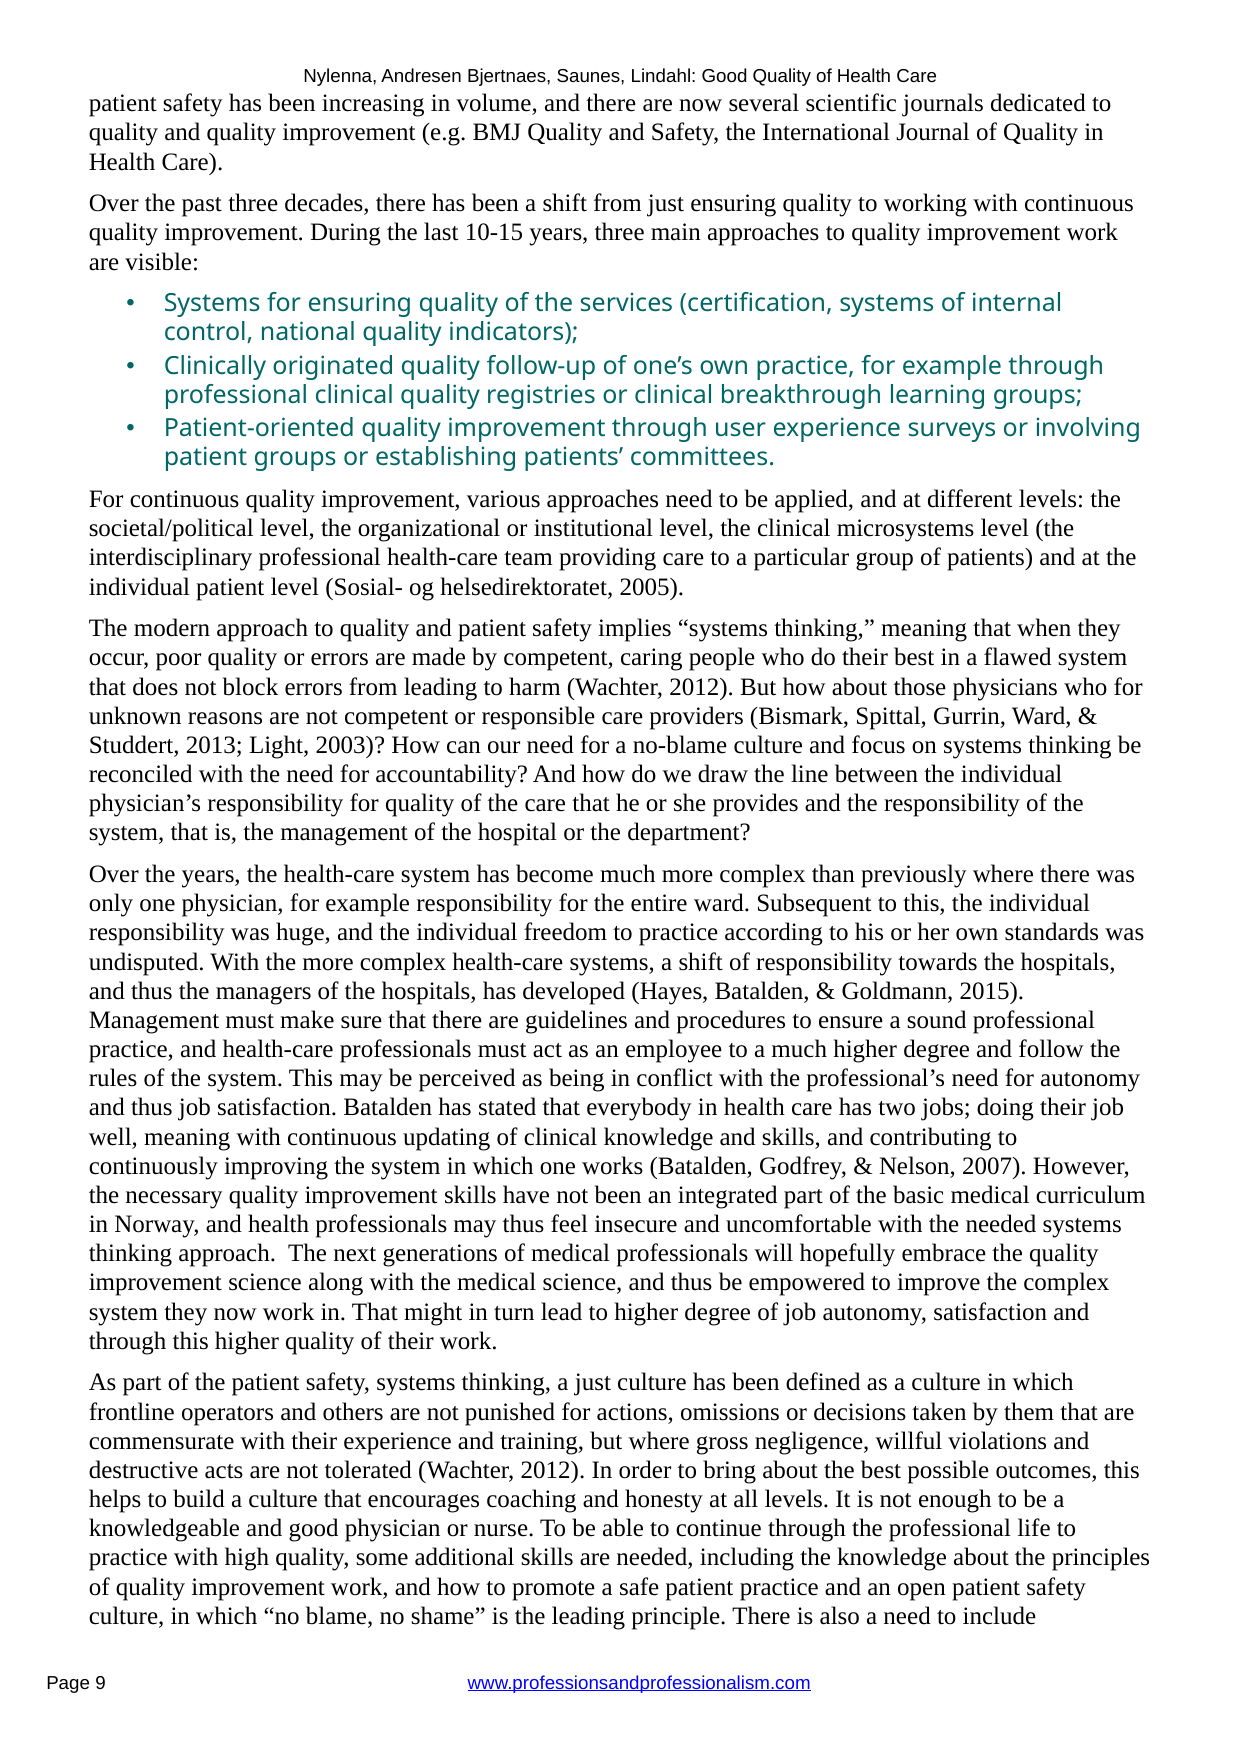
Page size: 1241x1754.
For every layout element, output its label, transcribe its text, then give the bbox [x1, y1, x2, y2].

text As part of the patient safety, systems thinking, a just culture has been defined as a culture in which frontline operators and others are not punished for actions, omissions or decisions taken by them that are commensurate with their experience and training, but where gross negligence, willful violations and destructive acts are not tolerated (Wachter, 2012). In order to bring about the best possible outcomes, this helps to build a culture that encourages coaching and honesty at all levels. It is not enough to be a knowledgeable and good physician or nurse. To be able to continue through the professional life to practice with high quality, some additional skills are needed, including the knowledge about the principles of quality improvement work, and how to promote a safe patient practice and an open patient safety culture, in which “no blame, no shame” is the leading principle. There is also a need to include [88, 1367, 1152, 1630]
text For continuous quality improvement, various approaches need to be applied, and at different levels: the societal/political level, the organizational or institutional level, the clinical microsystems level (the interdisciplinary professional health-care team providing care to a particular group of patients) and at the individual patient level (Sosial- og helsedirektoratet, 2005). [88, 484, 1152, 601]
text patient safety has been increasing in volume, and there are now several scientific journals dedicated to quality and quality improvement (e.g. BMJ Quality and Safety, the International Journal of Quality in Health Care). [88, 88, 1152, 176]
list Clinically originated quality follow-up of one’s own practice, for example through professional clinical quality registries or clinical breakthrough learning groups; [126, 351, 1152, 409]
text Over the past three decades, there has been a shift from just ensuring quality to working with continuous quality improvement. During the last 10-15 years, three main approaches to quality improvement work are visible: [88, 188, 1152, 276]
text Over the years, the health-care system has become much more complex than previously where there was only one physician, for example responsibility for the entire ward. Subsequent to this, the individual responsibility was huge, and the individual freedom to practice according to his or her own standards was undisputed. With the more complex health-care systems, a shift of responsibility towards the hospitals, and thus the managers of the hospitals, has developed (Hayes, Batalden, & Goldmann, 2015). Management must make sure that there are guidelines and procedures to ensure a sound professional practice, and health-care professionals must act as an employee to a much higher degree and follow the rules of the system. This may be perceived as being in conflict with the professional’s need for autonomy and thus job satisfaction. Batalden has stated that everybody in health care has two jobs; doing their job well, meaning with continuous updating of clinical knowledge and skills, and contributing to continuously improving the system in which one works (Batalden, Godfrey, & Nelson, 2007). However, the necessary quality improvement skills have not been an integrated part of the basic medical curriculum in Norway, and health professionals may thus feel insecure and uncomfortable with the needed systems thinking approach. The next generations of medical professionals will hopefully embrace the quality improvement science along with the medical science, and thus be empowered to improve the complex system they now work in. That might in turn lead to higher degree of job autonomy, satisfaction and through this higher quality of their work. [88, 859, 1152, 1355]
list Patient-oriented quality improvement through user experience surveys or involving patient groups or establishing patients’ committees. [126, 413, 1152, 472]
list Systems for ensuring quality of the services (certification, systems of internal control, national quality indicators); [126, 288, 1152, 347]
text The modern approach to quality and patient safety implies “systems thinking,” meaning that when they occur, poor quality or errors are made by competent, caring people who do their best in a flawed system that does not block errors from leading to harm (Wachter, 2012). But how about those physicians who for unknown reasons are not competent or responsible care providers (Bismark, Spittal, Gurrin, Ward, & Studdert, 2013; Light, 2003)? How can our need for a no-blame culture and focus on systems thinking be reconciled with the need for accountability? And how do we draw the line between the individual physician’s responsibility for quality of the care that he or she provides and the responsibility of the system, that is, the management of the hospital or the department? [88, 613, 1152, 847]
